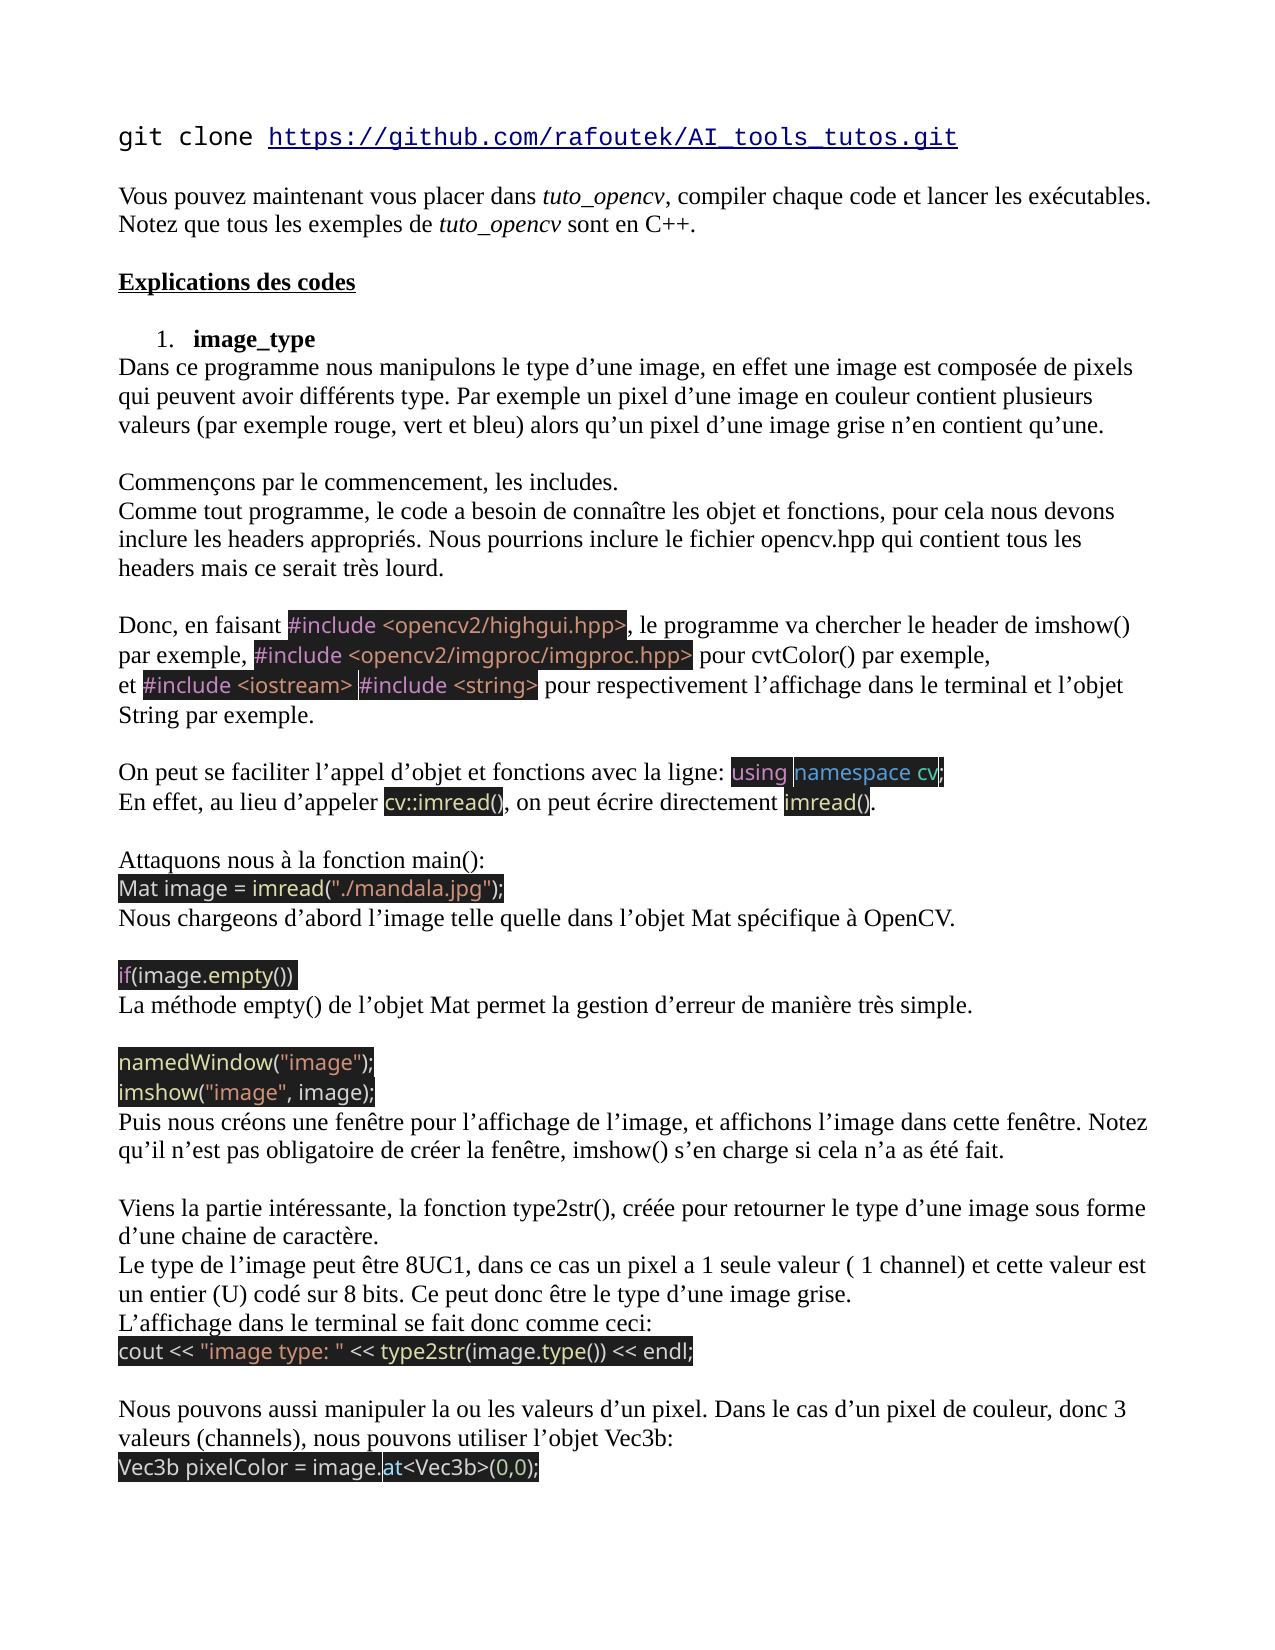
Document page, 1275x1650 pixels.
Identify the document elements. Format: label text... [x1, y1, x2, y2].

text L’affichage dans le terminal se fait donc comme ceci: [118, 1308, 1157, 1336]
text Puis nous créons une fenêtre pour l’affichage de l’image, et affichons l’image dans cette fenêtre. Notez qu’il n’est pas obligatoire de créer la fenêtre, imshow() s’en charge si cela n’a as été fait. [118, 1107, 1157, 1164]
text Vec3b pixelColor = image.at<Vec3b>(0,0); [118, 1452, 1157, 1482]
text et #include <iostream> #include <string> pour respectivement l’affichage dans le terminal et l’objet String par exemple. [118, 670, 1157, 728]
text Attaquons nous à la fonction main(): [118, 845, 1157, 873]
text Dans ce programme nous manipulons le type d’une image, en effet une image est composée de pixels qui peuvent avoir différents type. Par exemple un pixel d’une image en couleur contient plusieurs valeurs (par exemple rouge, vert et bleu) alors qu’un pixel d’une image grise n’en contient qu’une. [118, 352, 1157, 439]
text On peut se faciliter l’appel d’objet et fonctions avec la ligne: using namespace cv; [118, 757, 1157, 787]
text Commençons par le commencement, les includes. [118, 467, 1157, 496]
list image_type [156, 324, 1157, 352]
text Explications des codes [118, 267, 1157, 295]
text Le type de l’image peut être 8UC1, dans ce cas un pixel a 1 seule valeur ( 1 channel) et cette valeur est un entier (U) codé sur 8 bits. Ce peut donc être le type d’une image grise. [118, 1250, 1157, 1308]
text cout << "image type: " << type2str(image.type()) << endl; [118, 1336, 1157, 1366]
text Nous chargeons d’abord l’image telle quelle dans l’objet Mat spécifique à OpenCV. [118, 903, 1157, 932]
text Viens la partie intéressante, la fonction type2str(), créée pour retourner le type d’une image sous forme d’une chaine de caractère. [118, 1193, 1157, 1250]
text Comme tout programme, le code a besoin de connaître les objet et fonctions, pour cela nous devons inclure les headers appropriés. Nous pourrions inclure le fichier opencv.hpp qui contient tous les headers mais ce serait très lourd. [118, 496, 1157, 582]
text namedWindow("image"); [118, 1047, 1157, 1077]
text Notez que tous les exemples de tuto_opencv sont en C++. [118, 209, 1157, 238]
text imshow("image", image); [118, 1077, 1157, 1107]
text git clone https://github.com/rafoutek/AI_tools_tutos.git [118, 118, 1157, 152]
text En effet, au lieu d’appeler cv::imread(), on peut écrire directement imread(). [118, 787, 1157, 816]
text if(image.empty()) [118, 960, 1157, 990]
text Donc, en faisant #include <opencv2/highgui.hpp>, le programme va chercher le header de imshow() par exemple, #include <opencv2/imgproc/imgproc.hpp> pour cvtColor() par exemple, [118, 610, 1157, 670]
text Mat image = imread("./mandala.jpg"); [118, 873, 1157, 903]
text Nous pouvons aussi manipuler la ou les valeurs d’un pixel. Dans le cas d’un pixel de couleur, donc 3 valeurs (channels), nous pouvons utiliser l’objet Vec3b: [118, 1394, 1157, 1452]
text La méthode empty() de l’objet Mat permet la gestion d’erreur de manière très simple. [118, 990, 1157, 1019]
text Vous pouvez maintenant vous placer dans tuto_opencv, compiler chaque code et lancer les exécutables. [118, 181, 1157, 209]
